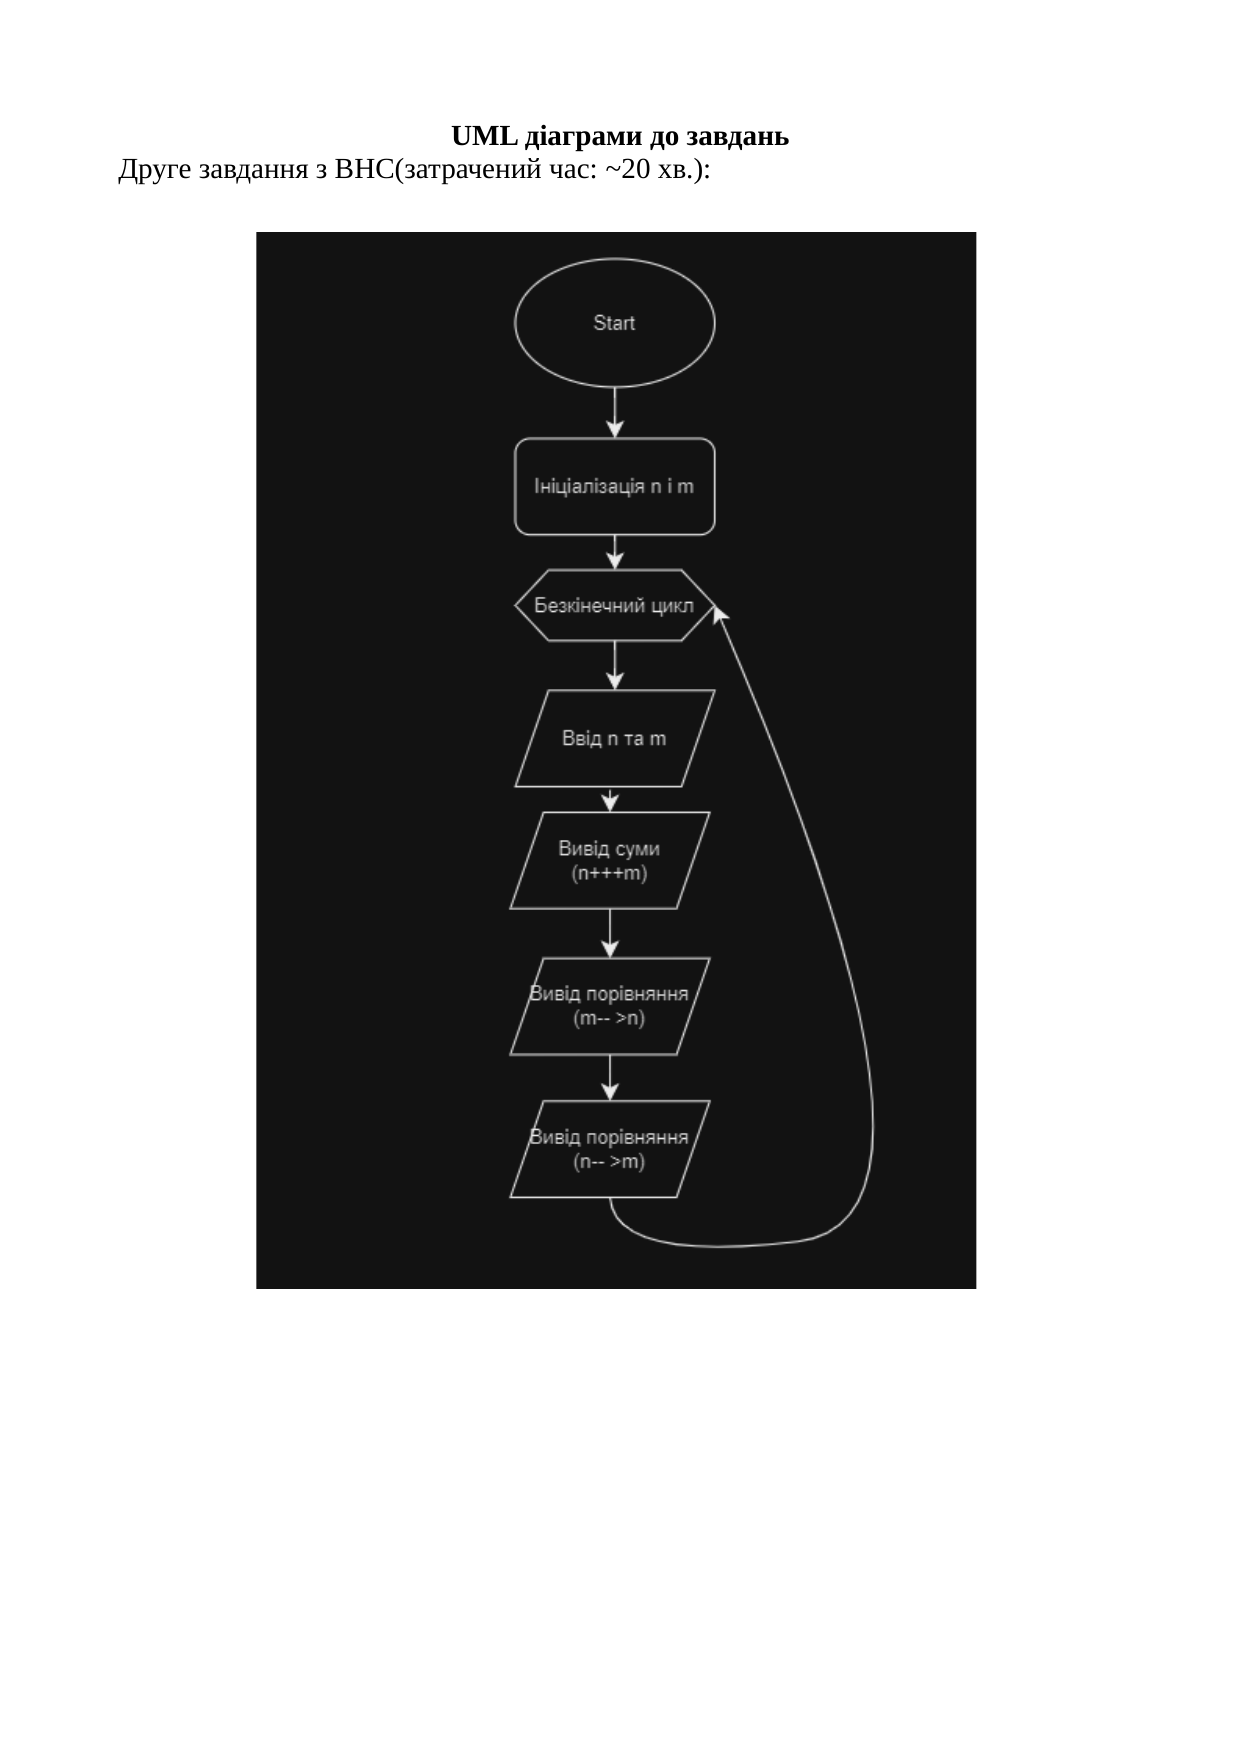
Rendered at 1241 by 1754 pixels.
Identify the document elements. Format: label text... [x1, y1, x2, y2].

text Друге завдання з ВНС(затрачений час: ~20 хв.): [118, 152, 1122, 185]
text UML діаграми до завдань [118, 118, 1122, 152]
picture [256, 232, 977, 1289]
